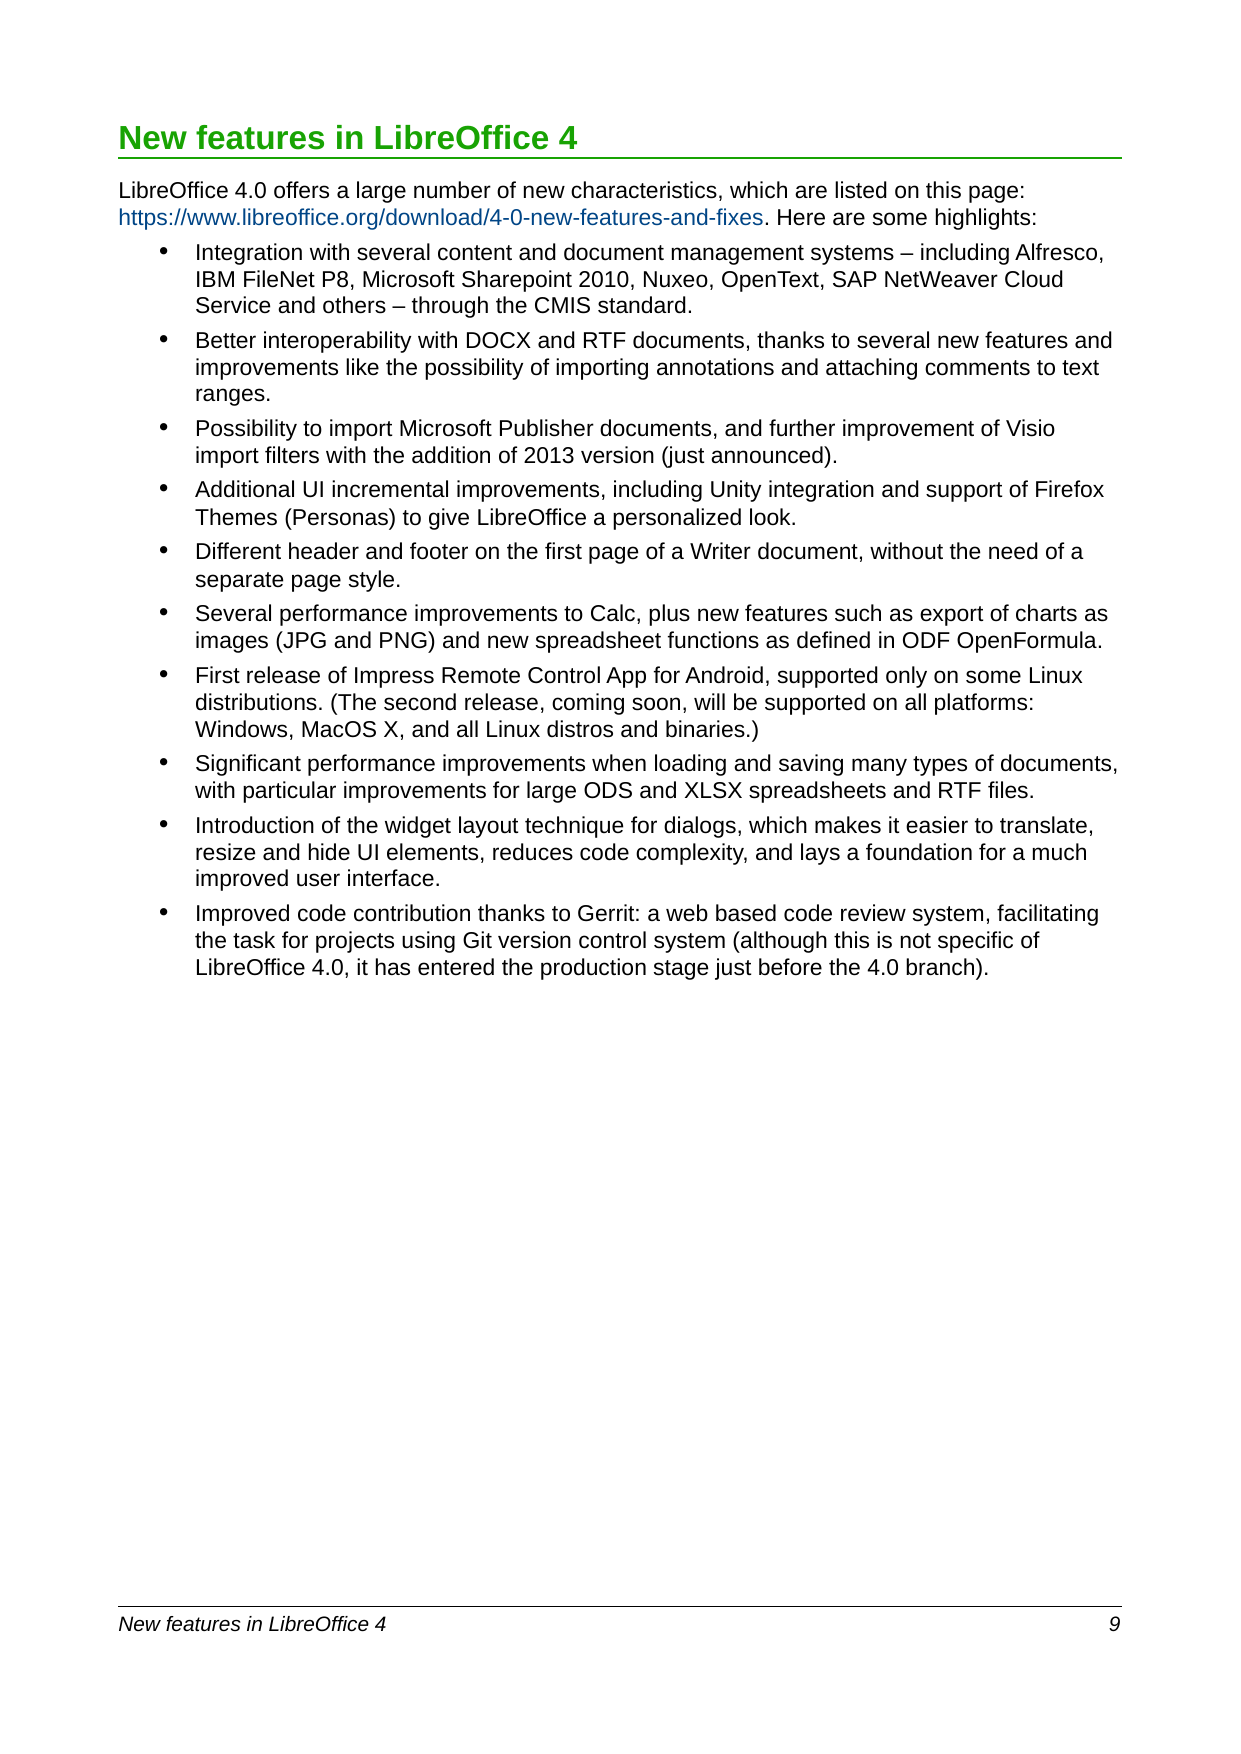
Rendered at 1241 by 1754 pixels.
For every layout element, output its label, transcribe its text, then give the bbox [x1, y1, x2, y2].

list Different header and footer on the first page of a Writer document, without the need of a separate page style. [156, 536, 1122, 592]
list Introduction of the widget layout technique for dialogs, which makes it easier to translate, resize and hide UI elements, reduces code complexity, and lays a foundation for a much improved user interface. [156, 810, 1122, 892]
list Significant performance improvements when loading and saving many types of documents, with particular improvements for large ODS and XLSX spreadsheets and RTF files. [156, 748, 1122, 804]
list Better interoperability with DOCX and RTF documents, thanks to several new features and improvements like the possibility of importing annotations and attaching comments to text ranges. [156, 325, 1122, 407]
list Possibility to import Microsoft Publisher documents, and further improvement of Visio import filters with the addition of 2013 version (just announced). [156, 413, 1122, 468]
list LibreOffice 4.0 offers a large number of new characteristics, which are listed on this page: https://www.libreoffice.org/download/4-0-new-features-and-fixes. Here are some highlights: [118, 177, 1122, 230]
list Several performance improvements to Calc, plus new features such as export of charts as images (JPG and PNG) and new spreadsheet functions as defined in ODF OpenFormula. [156, 598, 1122, 654]
list First release of Impress Remote Control App for Android, supported only on some Linux distributions. (The second release, coming soon, will be supported on all platforms: Windows, MacOS X, and all Linux distros and binaries.) [156, 660, 1122, 742]
subtitle New features in LibreOffice 4 [118, 118, 1122, 157]
list Improved code contribution thanks to Gerrit: a web based code review system, facilitating the task for projects using Git version control system (although this is not specific of LibreOffice 4.0, it has entered the production stage just before the 4.0 branch). [156, 898, 1122, 980]
list Additional UI incremental improvements, including Unity integration and support of Firefox Themes (Personas) to give LibreOffice a personalized look. [156, 475, 1122, 530]
list Integration with several content and document management systems – including Alfresco, IBM FileNet P8, Microsoft Sharepoint 2010, Nuxeo, OpenText, SAP NetWeaver Cloud Service and others – through the CMIS standard. [156, 237, 1122, 318]
